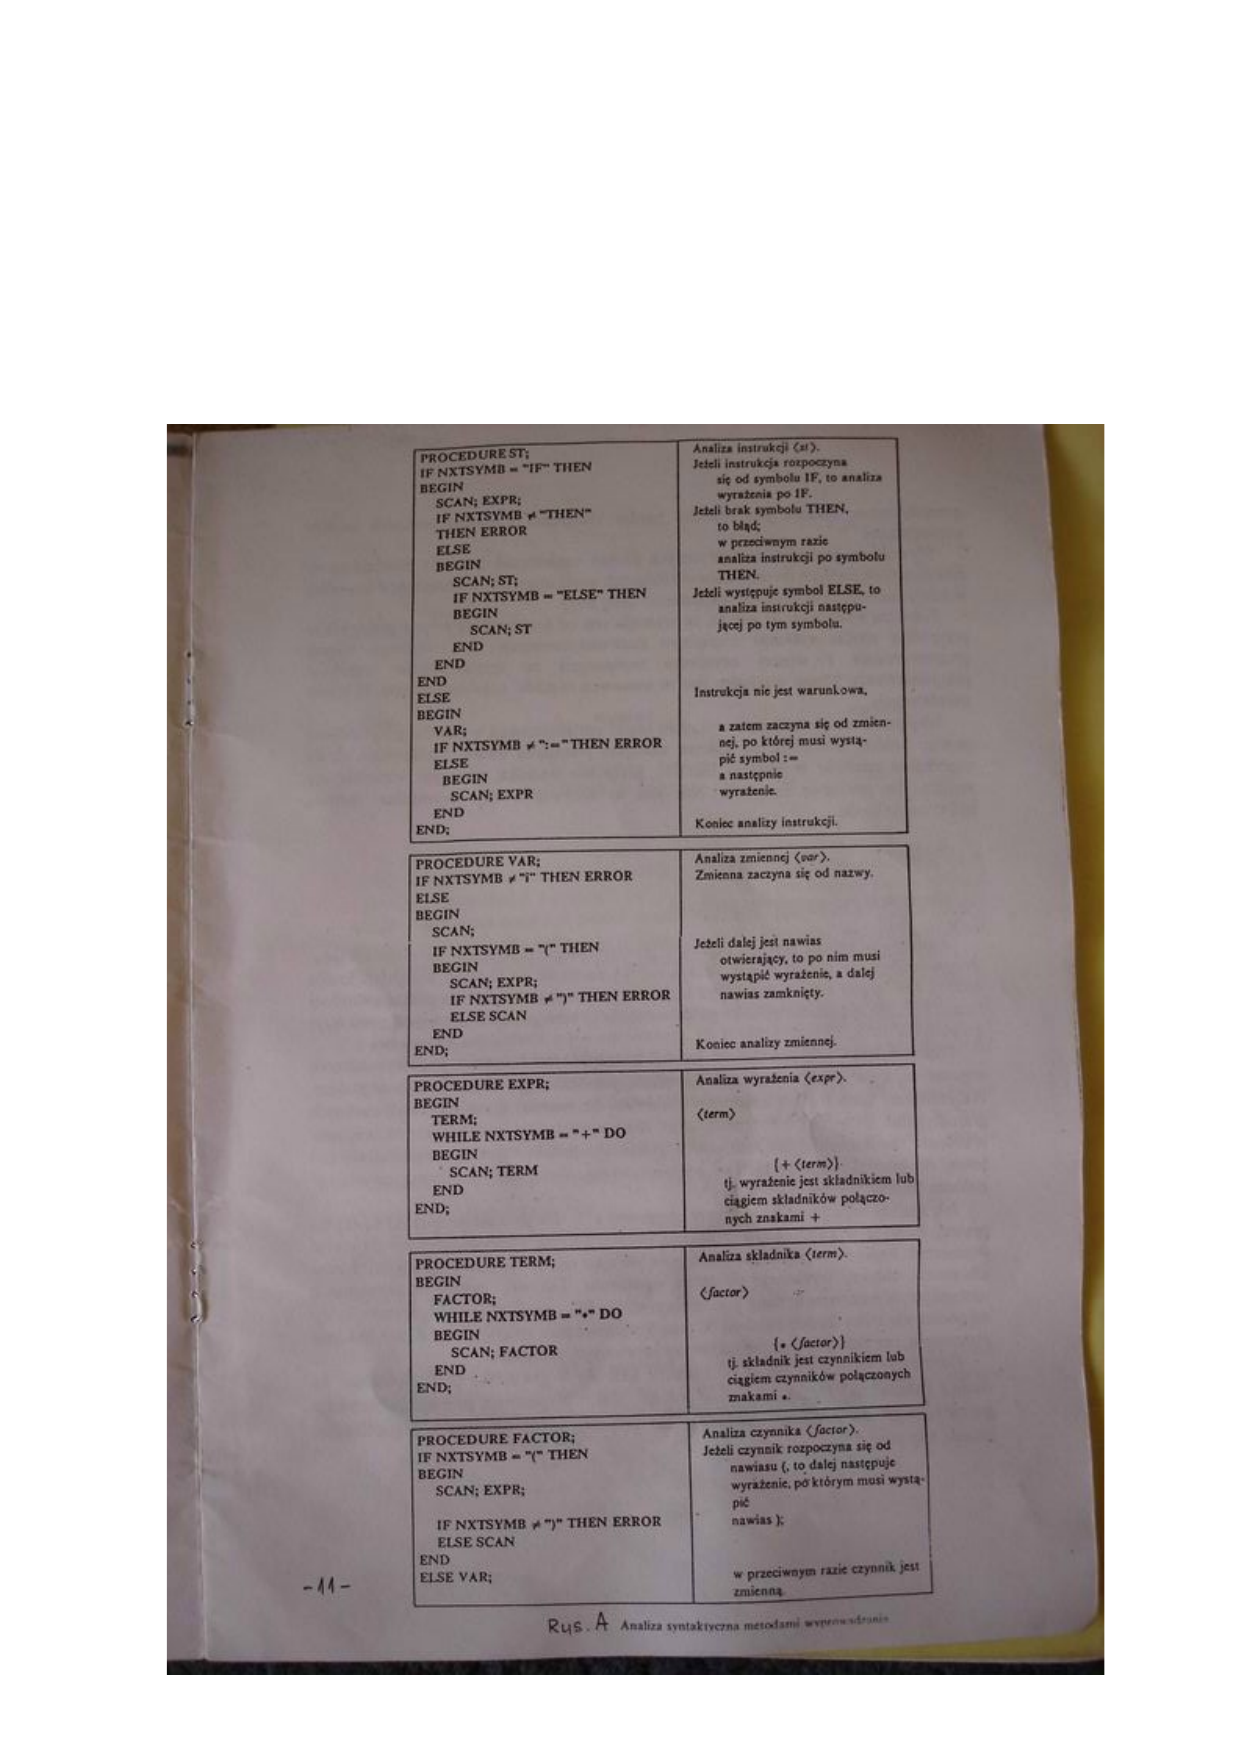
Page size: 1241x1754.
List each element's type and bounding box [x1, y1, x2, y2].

picture [166, 424, 1105, 1675]
